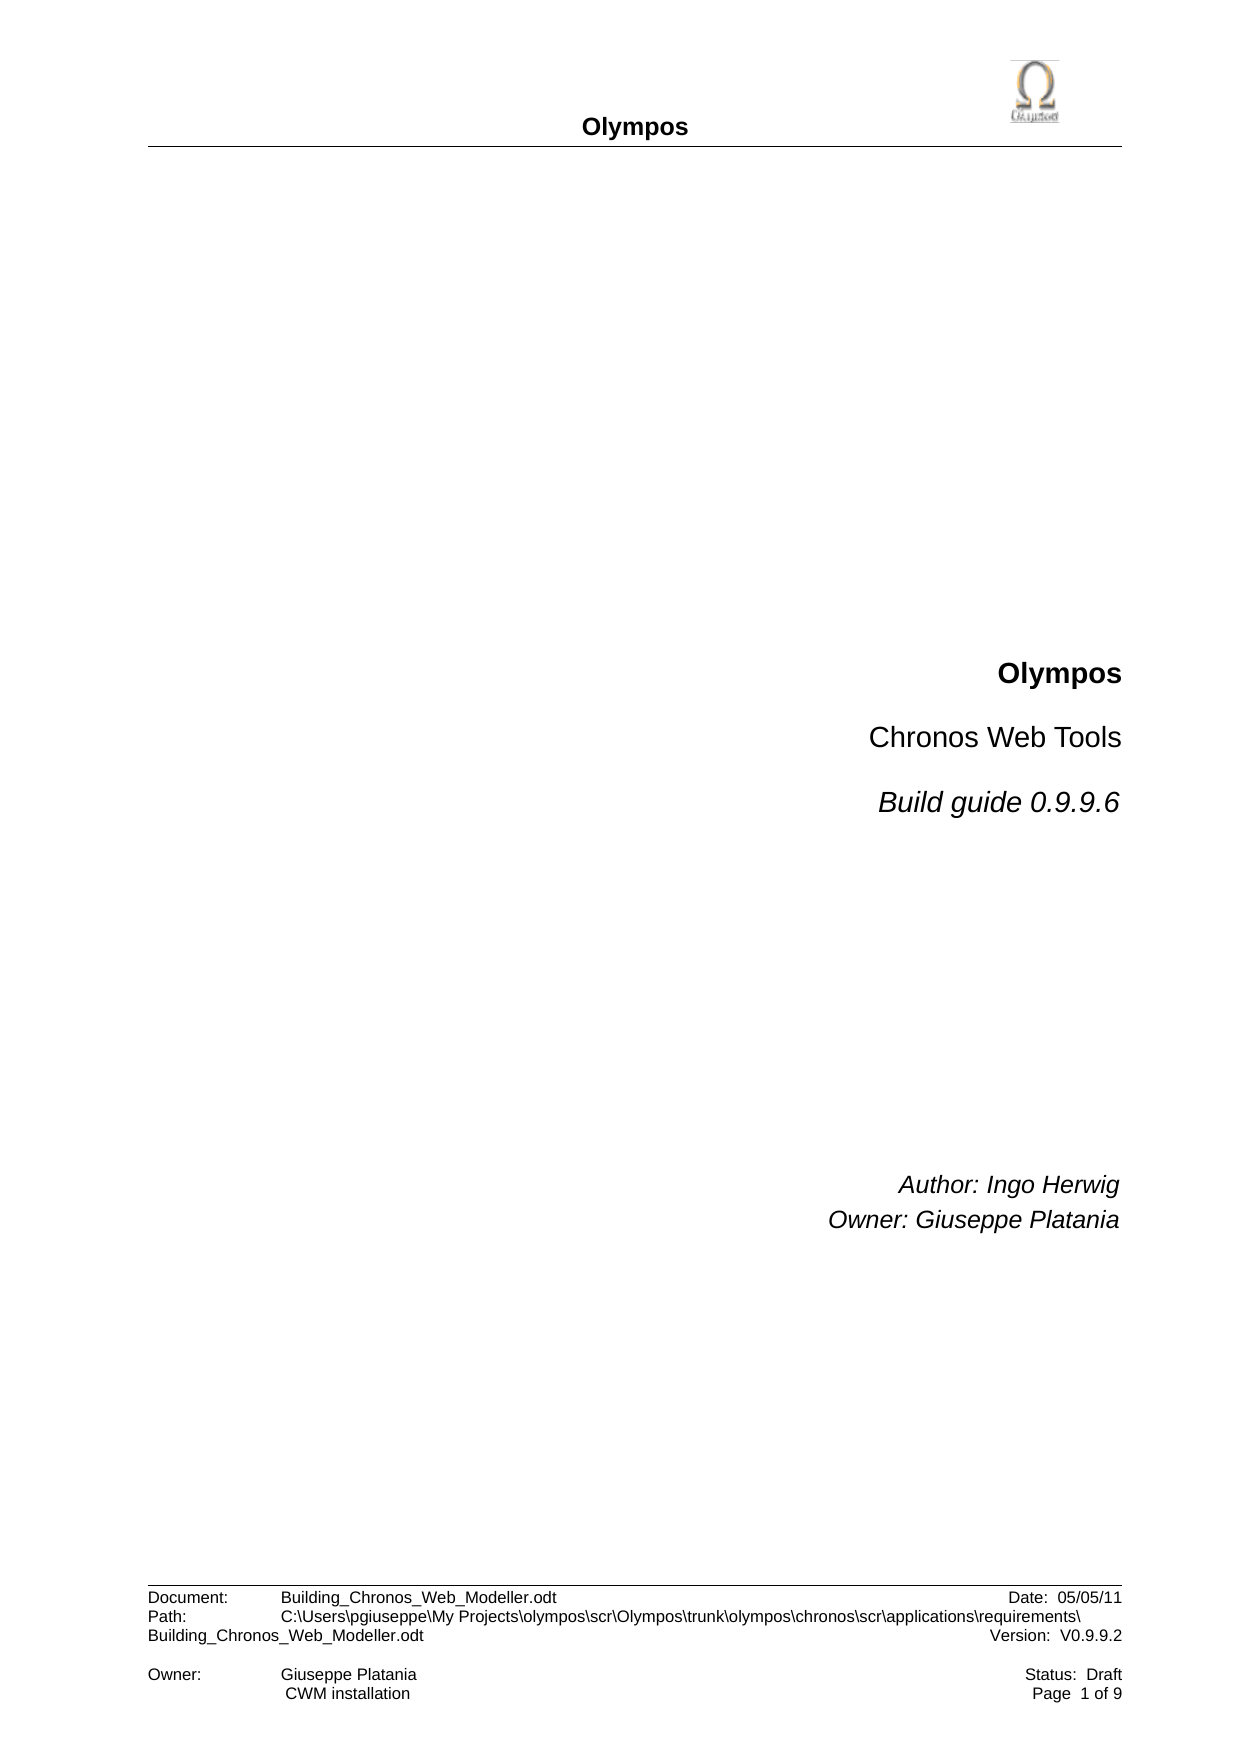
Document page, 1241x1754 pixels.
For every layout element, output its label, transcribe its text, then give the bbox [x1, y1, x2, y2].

subtitle Owner: Giuseppe Platania [148, 1205, 1122, 1234]
title Build guide 0.9.9.6 [148, 785, 1122, 819]
title Olympos [148, 656, 1122, 689]
picture [1010, 59, 1060, 124]
subtitle Author: Ingo Herwig [148, 1170, 1122, 1199]
title Chronos Web Tools [148, 721, 1122, 754]
